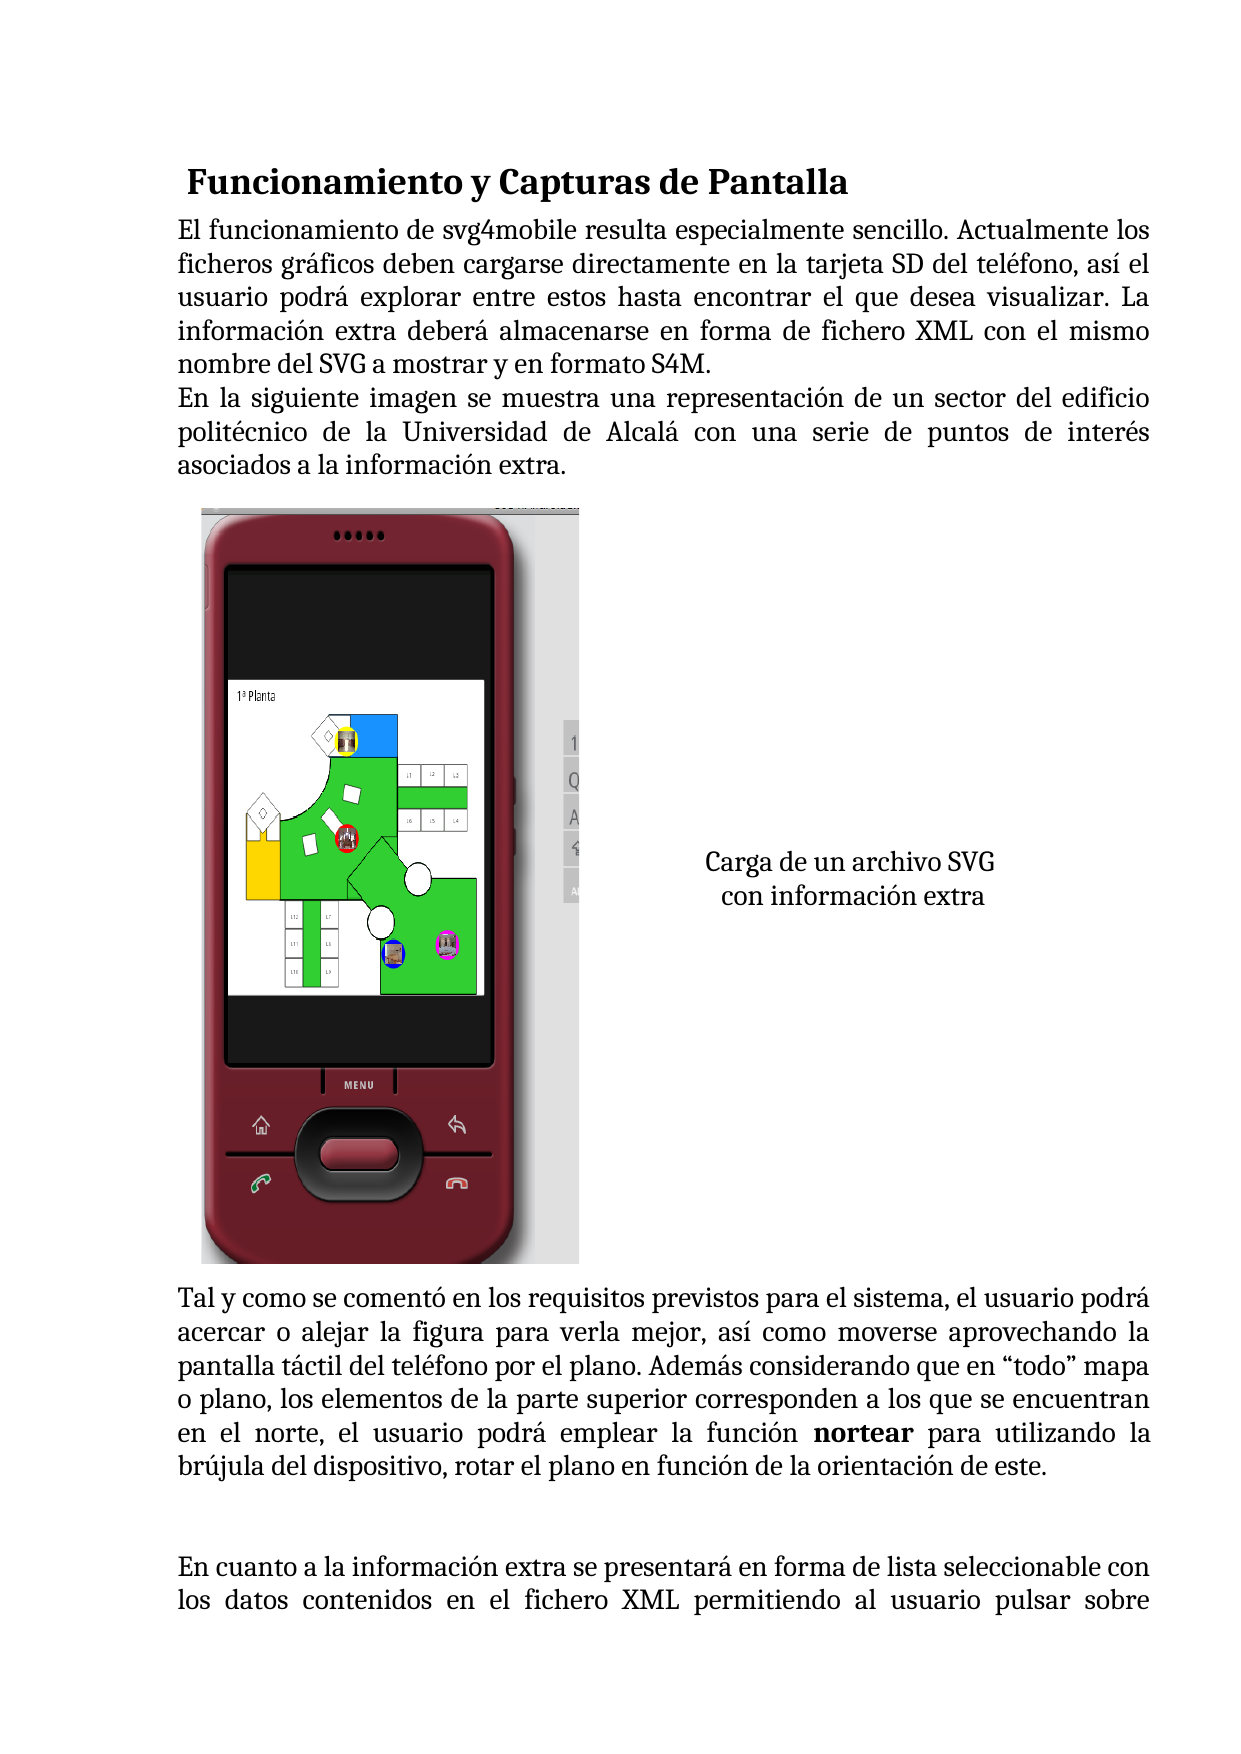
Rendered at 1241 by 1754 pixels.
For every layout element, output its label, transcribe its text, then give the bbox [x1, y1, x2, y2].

text En la siguiente imagen se muestra una representación de un sector del edificio politécnico de la Universidad de Alcalá con una serie de puntos de interés asociados a la información extra. [567, 448, 1152, 482]
picture [201, 508, 580, 1264]
text con información extra [666, 879, 721, 913]
subtitle Funcionamiento y Capturas de Pantalla [849, 161, 1142, 204]
text El funcionamiento de svg4mobile resulta especialmente sencillo. Actualmente los ficheros gráficos deben cargarse directamente en la tarjeta SD del teléfono, así el usuario podrá explorar entre estos hasta encontrar el que desea visualizar. La información extra deberá almacenarse en forma de fichero XML con el mismo nombre del SVG a mostrar y en formato S4M. [712, 348, 1152, 381]
text Carga de un archivo SVG [1001, 846, 1040, 879]
text con información extra [985, 879, 1040, 913]
text Carga de un archivo SVG [666, 846, 705, 879]
